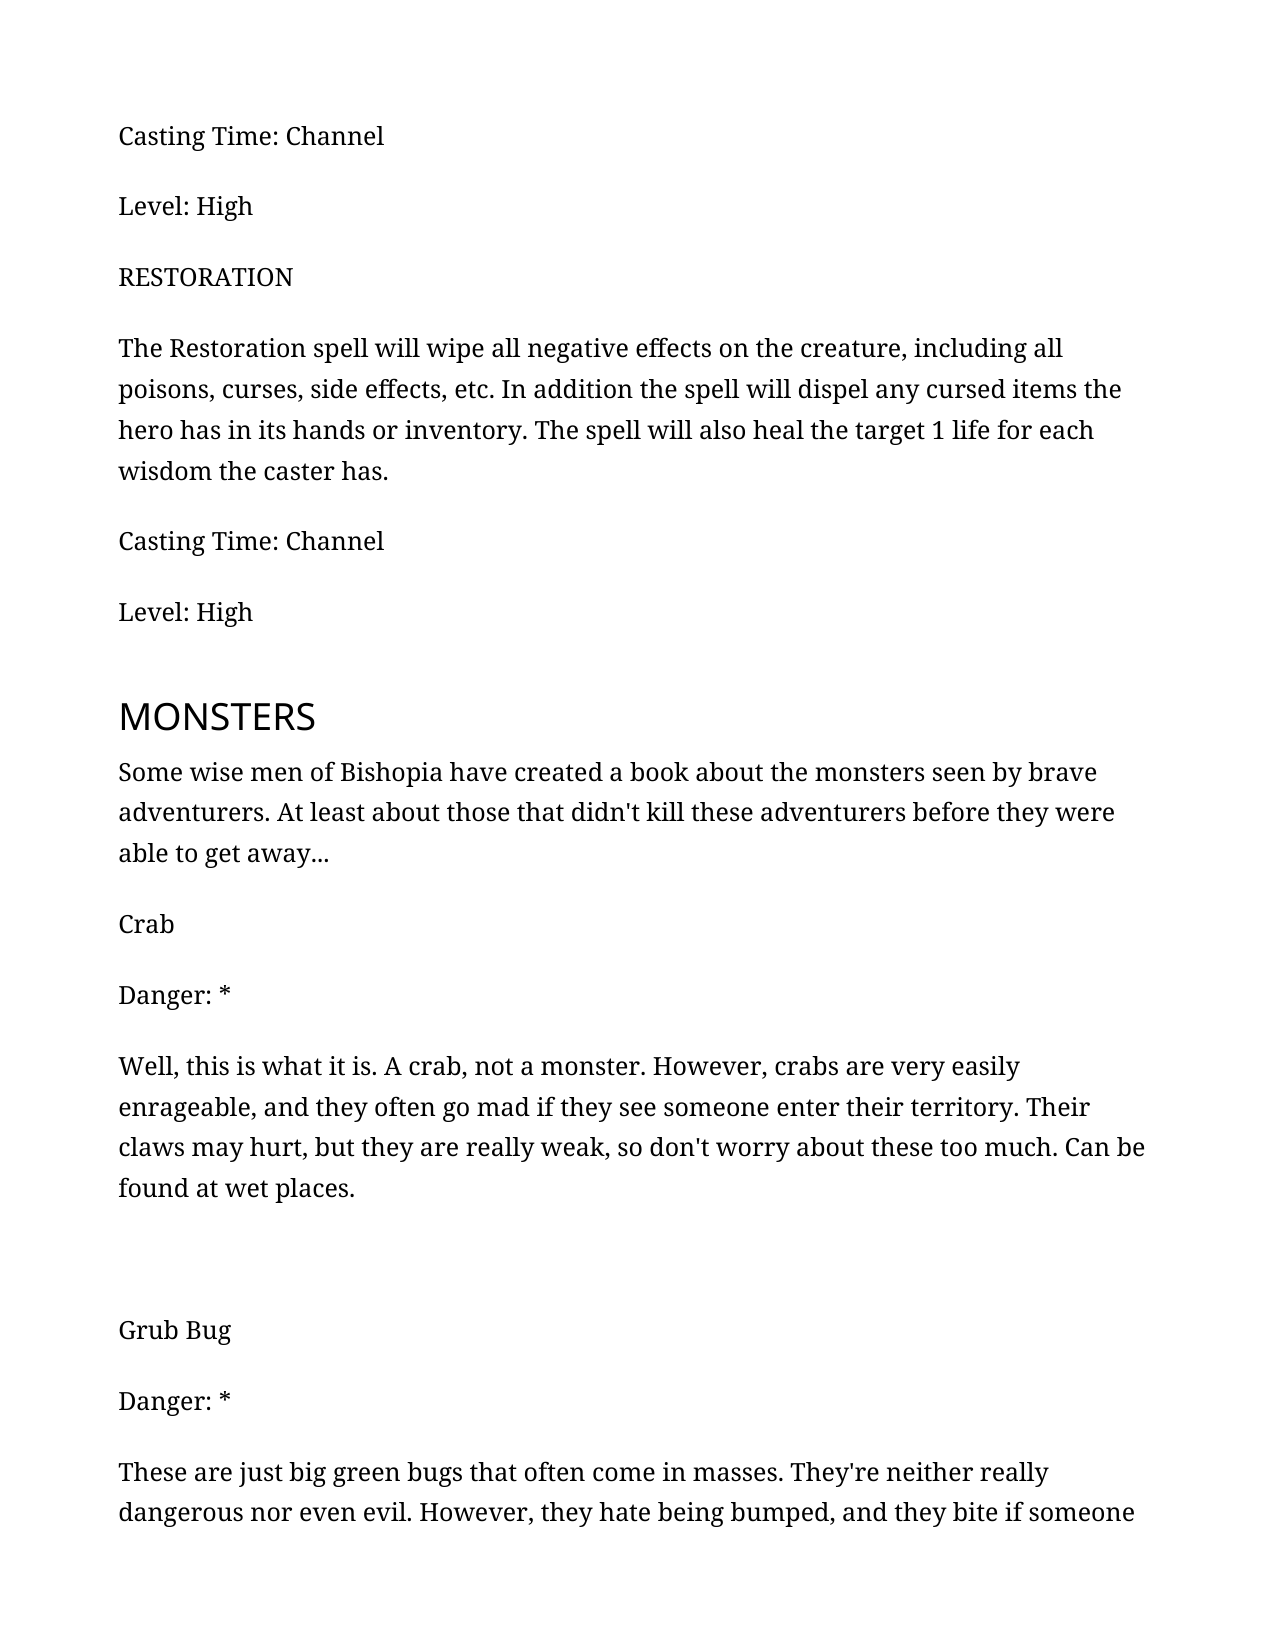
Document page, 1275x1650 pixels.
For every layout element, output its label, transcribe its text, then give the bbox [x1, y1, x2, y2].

text Casting Time: Channel [118, 524, 1157, 558]
text These are just big green bugs that often come in masses. They're neither really dangerous nor even evil. However, they hate being bumped, and they bite if someone does so. [118, 1454, 1157, 1529]
text Casting Time: Channel [118, 118, 1157, 152]
text Level: High [118, 595, 1157, 629]
text Grub Bug [118, 1312, 1157, 1347]
text Level: High [118, 189, 1157, 223]
subtitle MONSTERS [118, 691, 1157, 742]
text RESTORATION [118, 260, 1157, 294]
text Danger: * [118, 1383, 1157, 1417]
text The Restoration spell will wipe all negative effects on the creature, including all poisons, curses, side effects, etc. In addition the spell will dispel any cursed items the hero has in its hands or inventory. The spell will also heal the target 1 life for each wisdom the caster has. [118, 331, 1157, 487]
text Well, this is what it is. A crab, not a monster. However, crabs are very easily enrageable, and they often go mad if they see someone enter their territory. Their claws may hurt, but they are really weak, so don't worry about these too much. Can be found at wet places. [118, 1048, 1157, 1205]
text Some wise men of Bishopia have created a book about the monsters seen by brave adventurers. At least about those that didn't kill these adventurers before they were able to get away... [118, 754, 1157, 870]
text Danger: * [118, 977, 1157, 1012]
text Crab [118, 907, 1157, 941]
